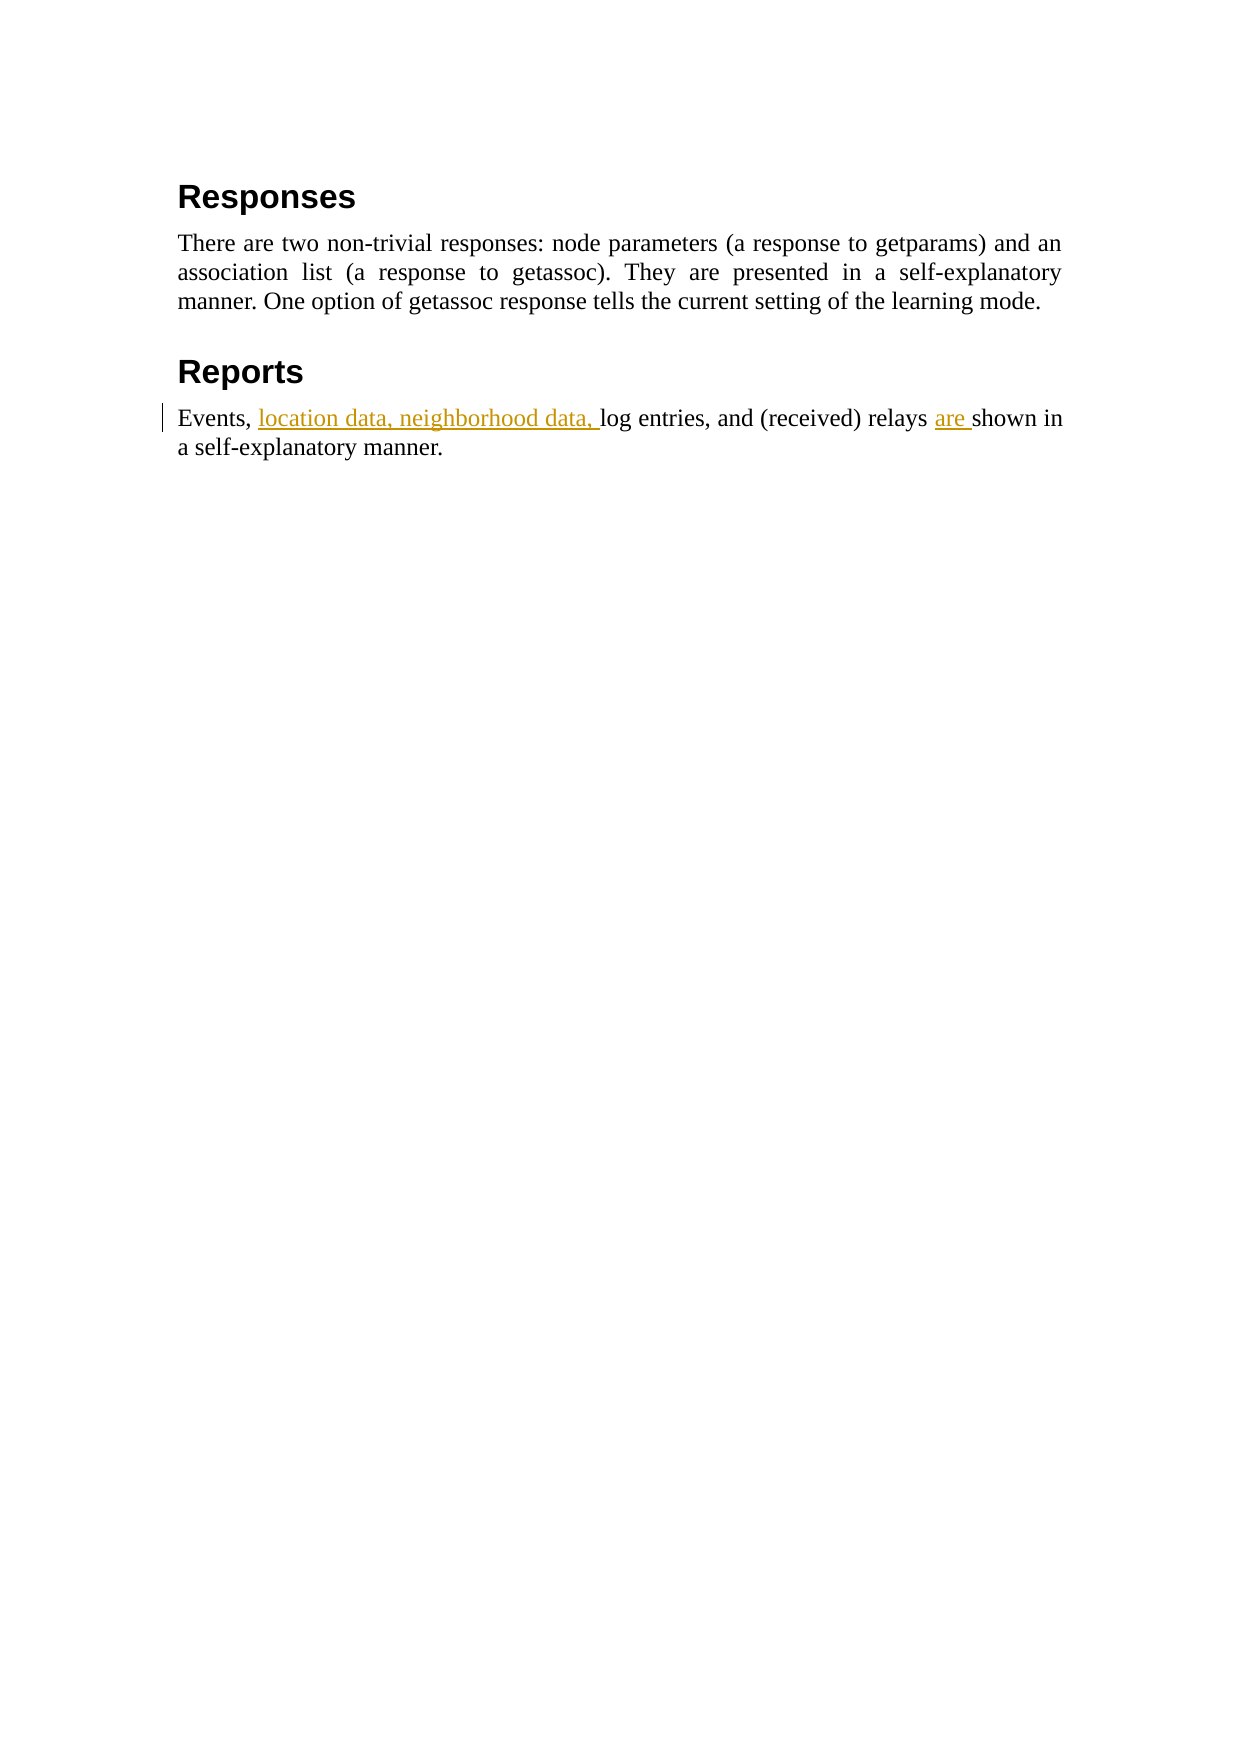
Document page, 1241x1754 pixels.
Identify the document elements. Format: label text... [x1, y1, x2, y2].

text There are two non-trivial responses: node parameters (a response to getparams) and an association list (a response to getassoc). They are presented in a self-explanatory manner. One option of getassoc response tells the current setting of the learning mode. [177, 228, 1063, 314]
subtitle Responses [177, 177, 1063, 216]
text Events, location data, neighborhood data, log entries, and (received) relays are shown in a self-explanatory manner. [177, 403, 1063, 461]
subtitle Reports [177, 352, 1063, 391]
